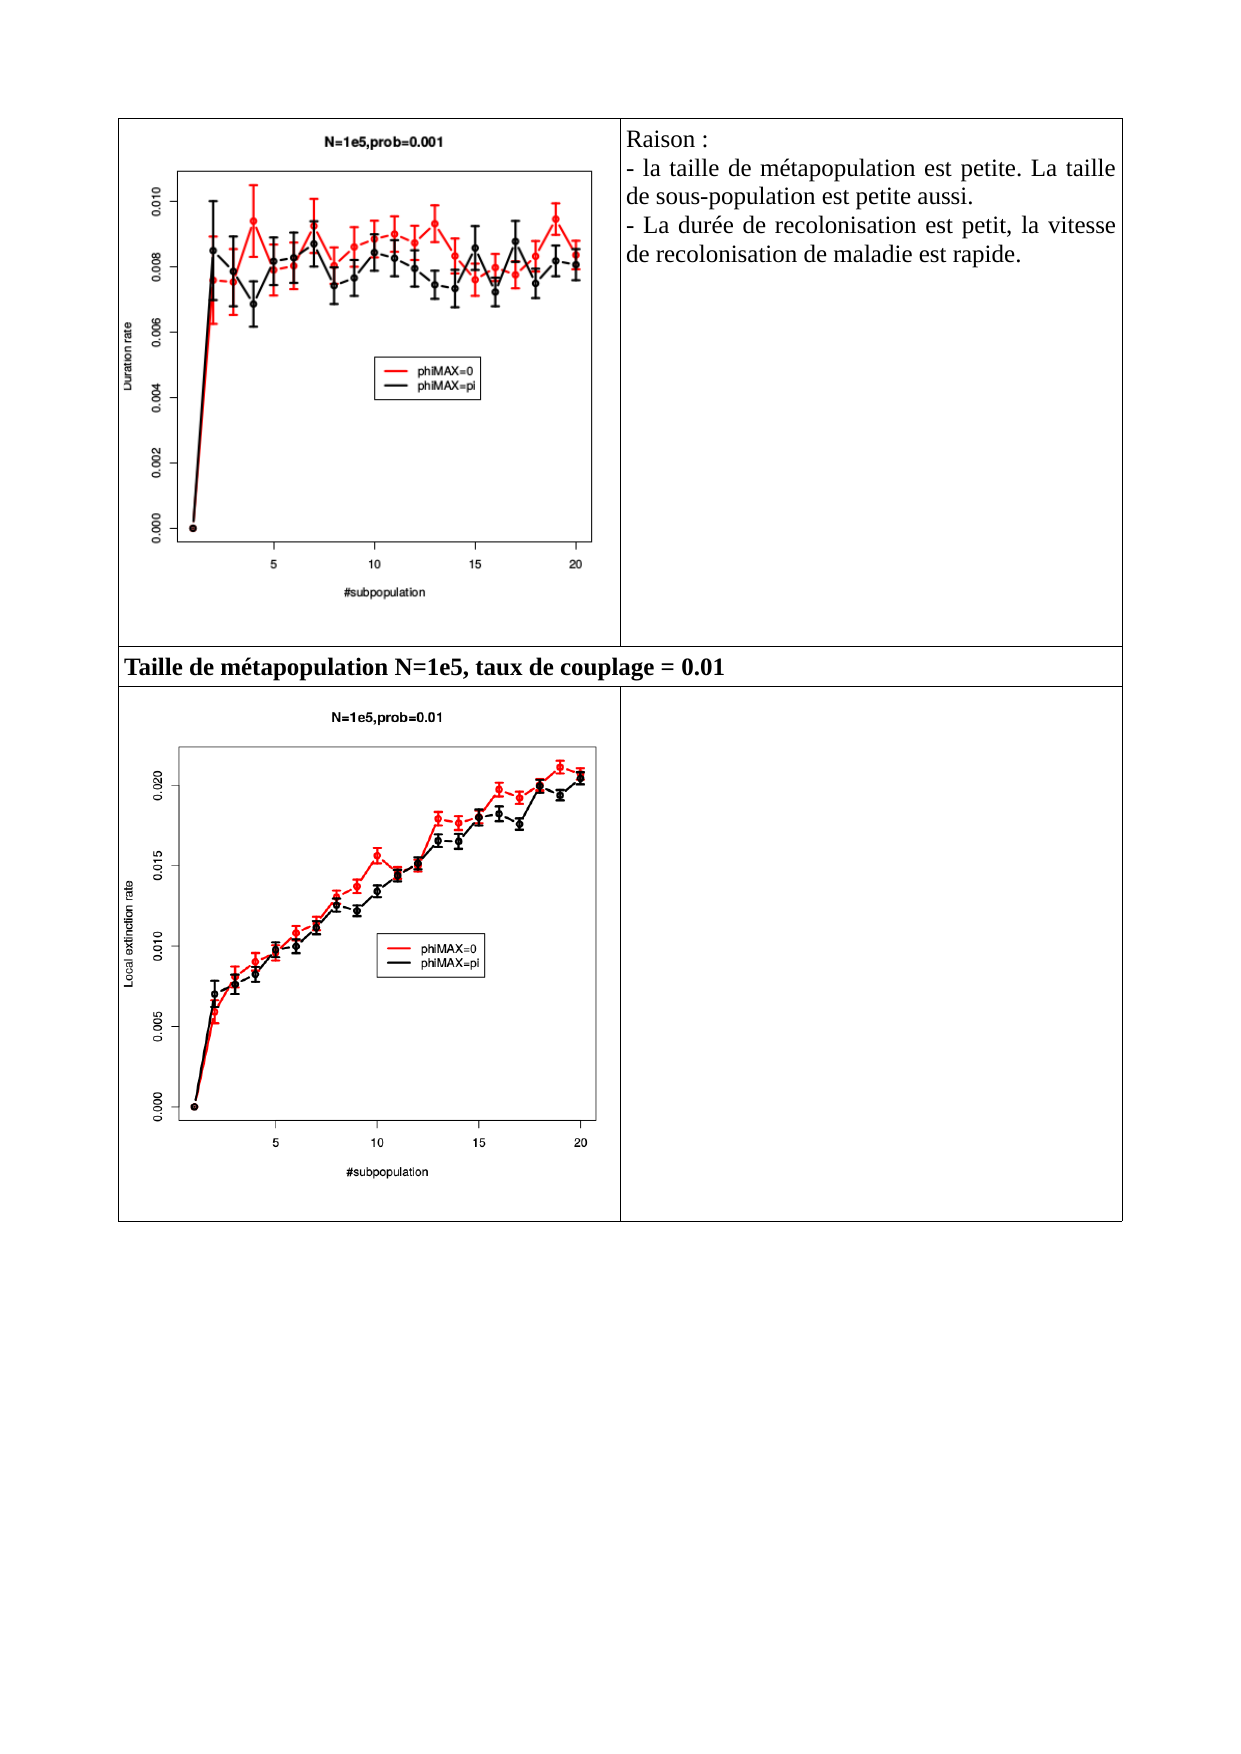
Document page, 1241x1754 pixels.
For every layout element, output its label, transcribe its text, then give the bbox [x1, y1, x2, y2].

table_cell [621, 687, 1122, 1221]
picture [123, 123, 615, 612]
table_cell Raison : - la taille de métapopulation est petite. La taille de sous-population est petite aussi. - La durée de recolonisation est petit, la vitesse de recolonisation de maladie est rapide. [621, 119, 1122, 646]
picture [123, 692, 615, 1187]
table_cell [119, 119, 620, 646]
table_cell [119, 687, 620, 1221]
table_cell Taille de métapopulation N=1e5, taux de couplage = 0.01 [119, 647, 1122, 686]
